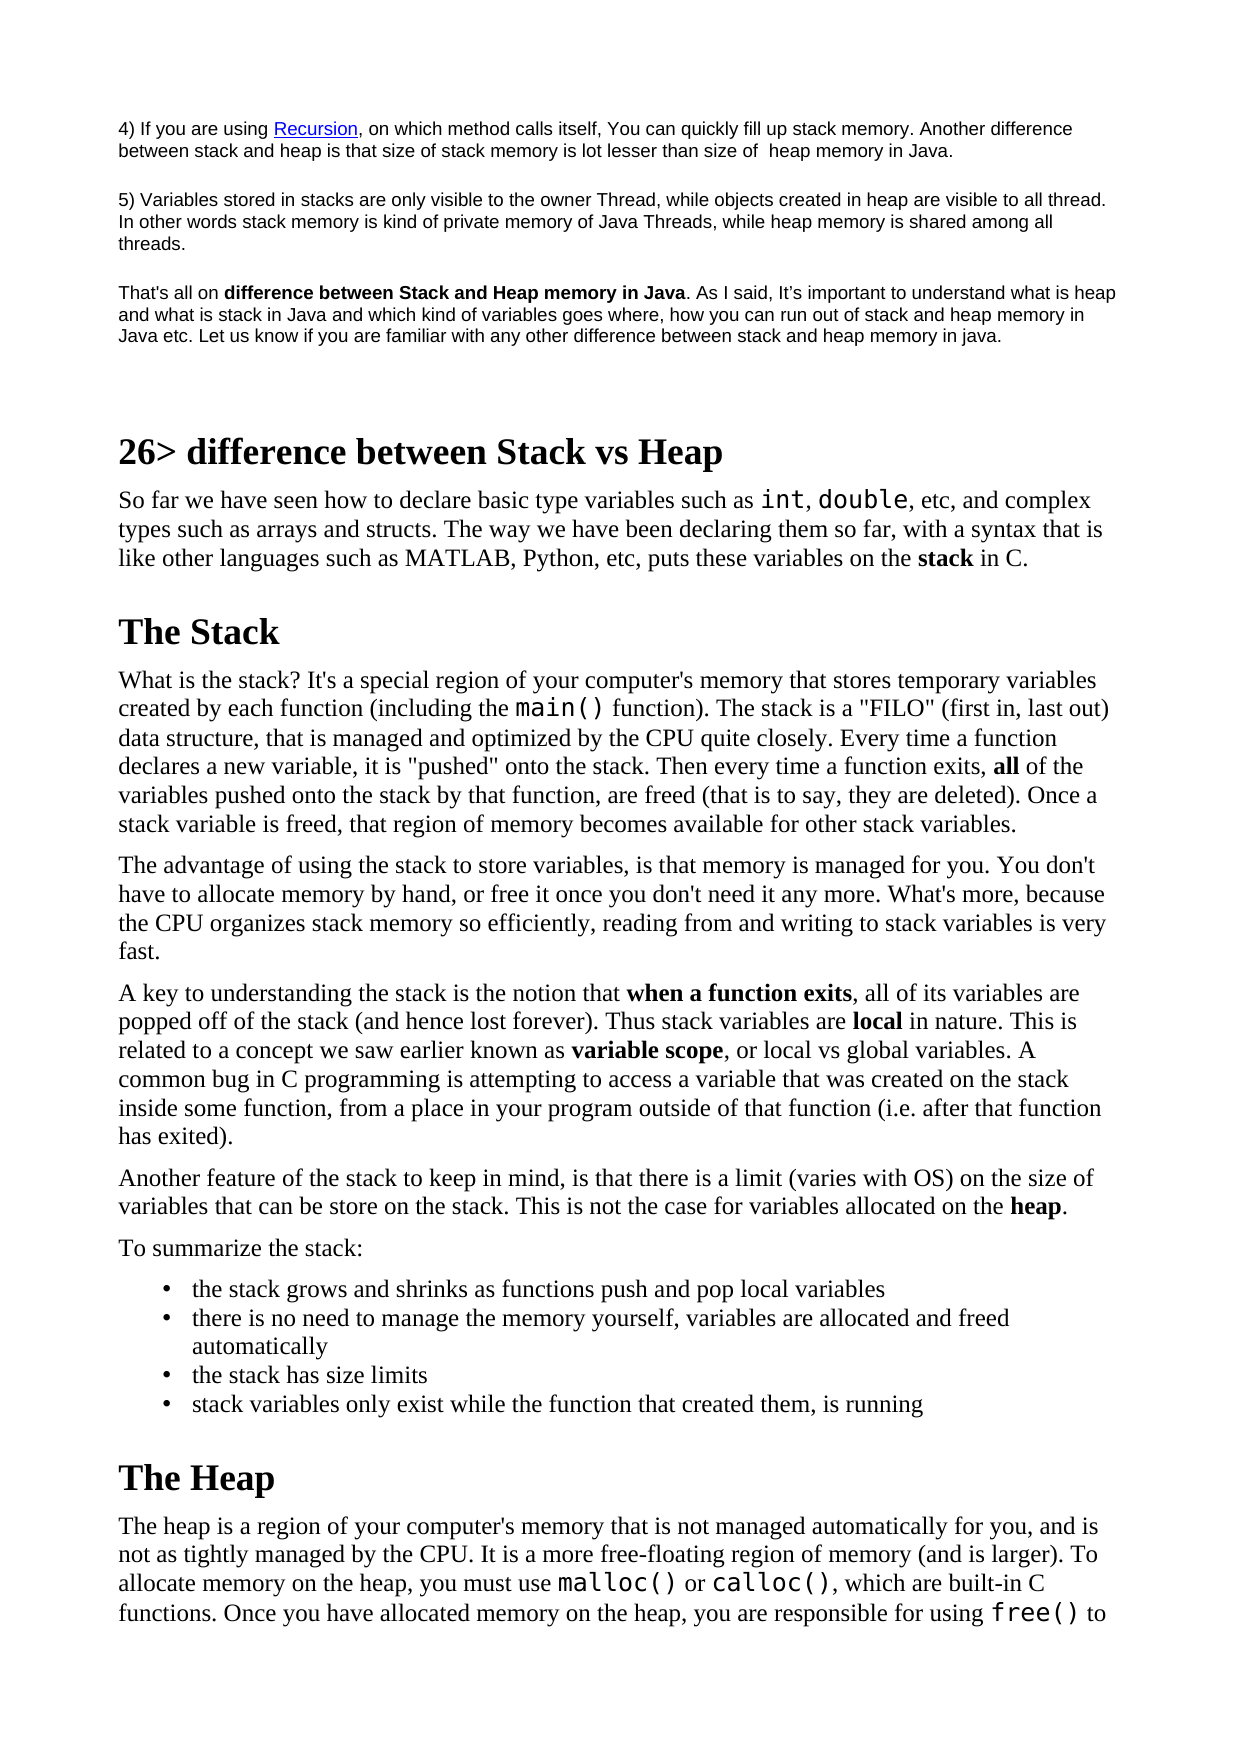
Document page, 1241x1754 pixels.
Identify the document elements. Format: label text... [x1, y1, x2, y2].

text 26> difference between Stack vs Heap [118, 429, 1122, 472]
text The Stack [118, 609, 1122, 652]
list there is no need to manage the memory yourself, variables are allocated and freed automatically [162, 1303, 1122, 1360]
text The Heap [118, 1455, 1122, 1498]
text A key to understanding the stack is the notion that when a function exits, all of its variables are popped off of the stack (and hence lost forever). Thus stack variables are local in nature. This is related to a concept we saw earlier known as variable scope, or local vs global variables. A common bug in C programming is attempting to access a variable that was created on the stack inside some function, from a place in your program outside of that function (i.e. after that function has exited). [118, 978, 1122, 1150]
text Another feature of the stack to keep in mind, is that there is a limit (varies with OS) on the size of variables that can be store on the stack. This is not the case for variables allocated on the heap. [118, 1163, 1122, 1220]
text To summarize the stack: [118, 1233, 1122, 1261]
text So far we have seen how to declare basic type variables such as int, double, etc, and complex types such as arrays and structs. The way we have been declaring them so far, with a syntax that is like other languages such as MATLAB, Python, etc, puts these variables on the stack in C. [118, 485, 1122, 572]
text The advantage of using the stack to store variables, is that memory is managed for you. You don't have to allocate memory by hand, or free it once you don't need it any more. What's more, because the CPU organizes stack memory so efficiently, reading from and writing to stack variables is very fast. [118, 850, 1122, 965]
list stack variables only exist while the function that created them, is running [162, 1389, 1122, 1418]
text That's all on difference between Stack and Heap memory in Java. As I said, It’s important to understand what is heap and what is stack in Java and which kind of variables goes where, how you can run out of stack and heap memory in Java etc. Let us know if you are familiar with any other difference between stack and heap memory in java. [118, 282, 1122, 347]
text 5) Variables stored in stacks are only visible to the owner Thread, while objects created in heap are visible to all thread. In other words stack memory is kind of private memory of Java Threads, while heap memory is shared among all threads. [118, 189, 1122, 254]
text What is the stack? It's a special region of your computer's memory that stores temporary variables created by each function (including the main() function). The stack is a "FILO" (first in, last out) data structure, that is managed and optimized by the CPU quite closely. Every time a function declares a new variable, it is "pushed" onto the stack. Then every time a function exits, all of the variables pushed onto the stack by that function, are freed (that is to say, they are deleted). Once a stack variable is freed, that region of memory becomes available for other stack variables. [118, 665, 1122, 838]
text The heap is a region of your computer's memory that is not managed automatically for you, and is not as tightly managed by the CPU. It is a more free-floating region of memory (and is larger). To allocate memory on the heap, you must use malloc() or calloc(), which are built-in C functions. Once you have allocated memory on the heap, you are responsible for using free() to [118, 1511, 1122, 1627]
list the stack has size limits [162, 1360, 1122, 1389]
list the stack grows and shrinks as functions push and pop local variables [162, 1274, 1122, 1303]
text 4) If you are using Recursion, on which method calls itself, You can quickly fill up stack memory. Another difference between stack and heap is that size of stack memory is lot lesser than size of heap memory in Java. [118, 118, 1122, 161]
